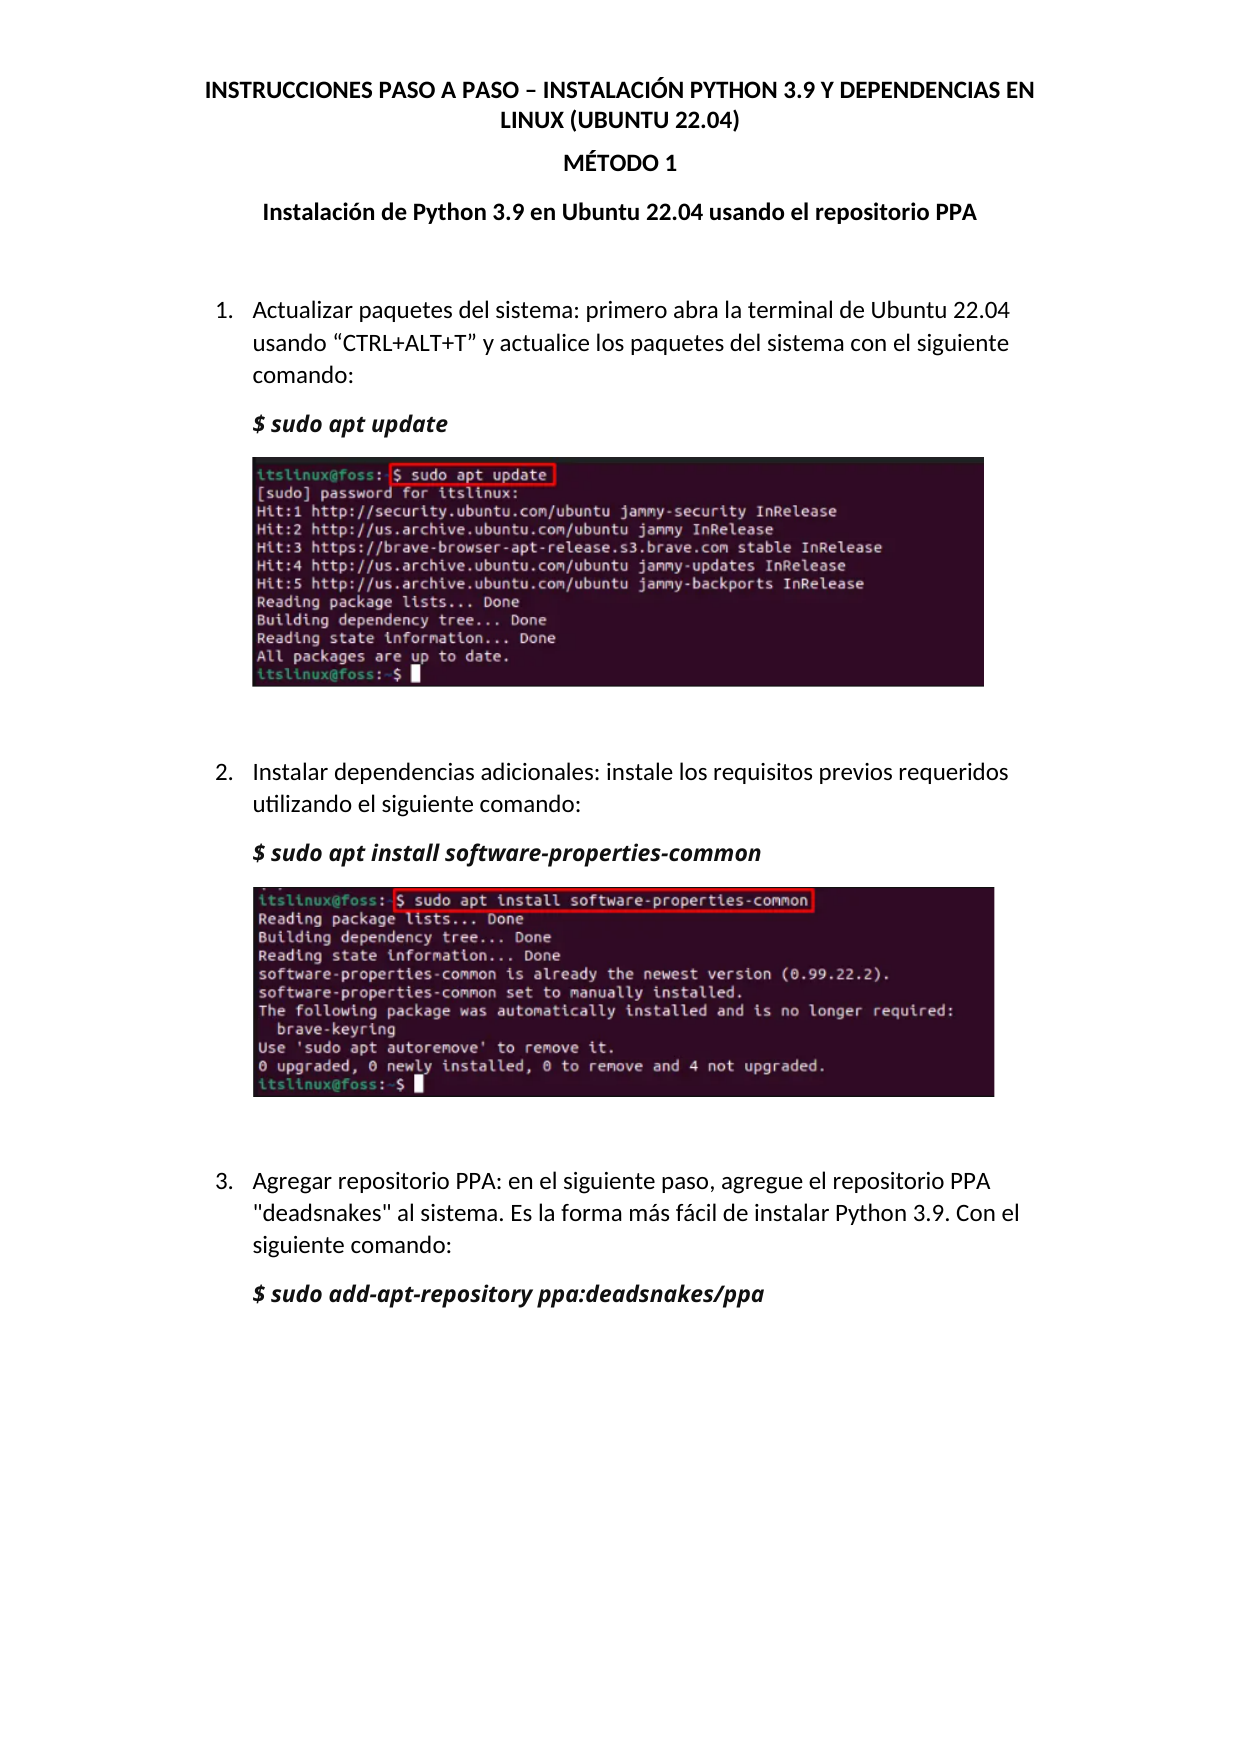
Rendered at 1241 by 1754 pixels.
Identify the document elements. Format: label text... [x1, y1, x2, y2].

list Instalación de Python 3.9 en Ubuntu 22.04 usando el repositorio PPA [177, 197, 1063, 227]
list Agregar repositorio PPA: en el siguiente paso, agregue el repositorio PPA "deadsnakes" al sistema. Es la forma más fácil de instalar Python 3.9. Con el siguiente comando: [215, 1165, 1063, 1260]
list $ sudo apt update [252, 408, 1063, 439]
list MÉTODO 1 [177, 148, 1063, 178]
list Instalar dependencias adicionales: instale los requisitos previos requeridos utilizando el siguiente comando: [215, 756, 1063, 819]
list $ sudo apt install software-properties-common [252, 837, 1063, 869]
list Actualizar paquetes del sistema: primero abra la terminal de Ubuntu 22.04 usando “CTRL+ALT+T” y actualice los paquetes del sistema con el siguiente comando: [215, 294, 1063, 389]
list $ sudo add-apt-repository ppa:deadsnakes/ppa [252, 1278, 1063, 1309]
